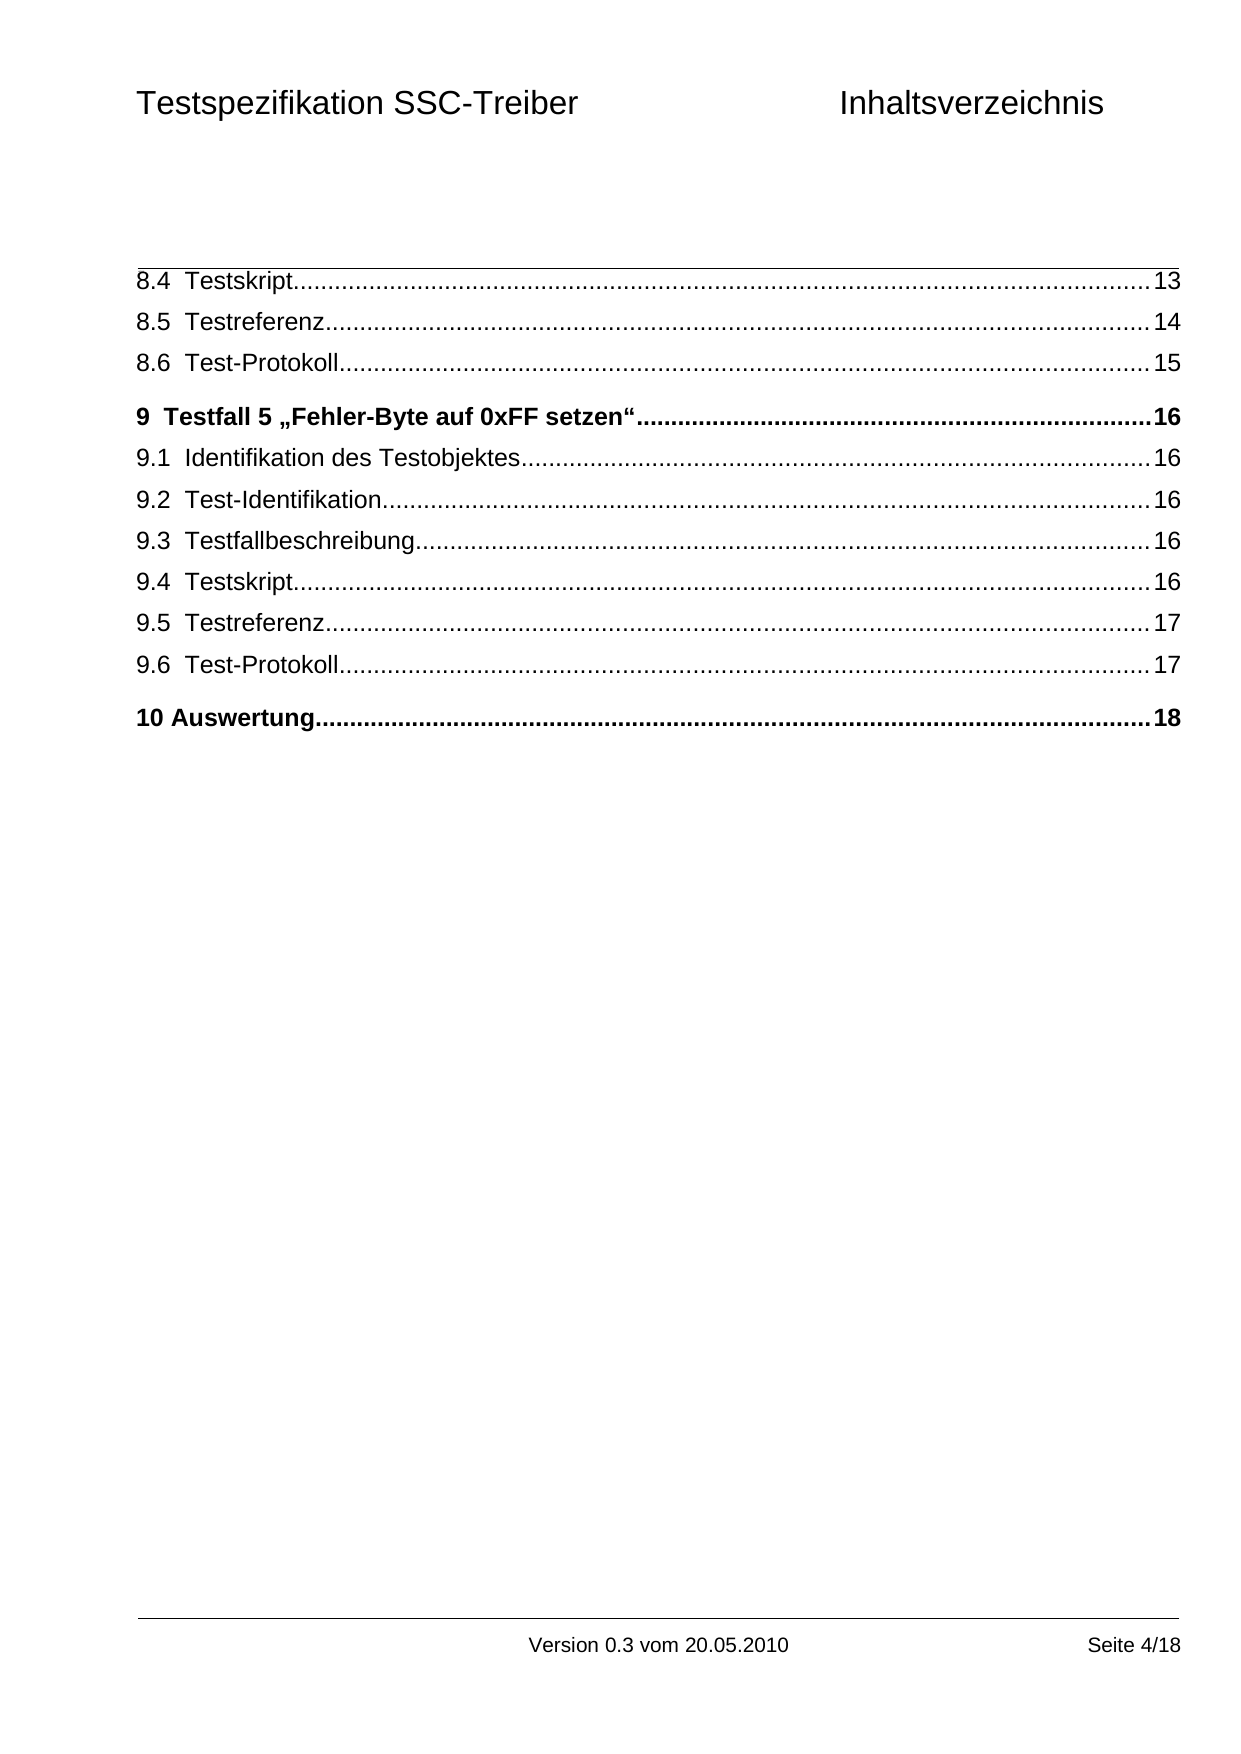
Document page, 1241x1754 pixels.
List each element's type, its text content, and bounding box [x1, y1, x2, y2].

text 10 Auswertung 18 [136, 703, 1181, 732]
text 8.4 Testskript 13 [275, 289, 1181, 294]
text 9.4 Testskript 16 [136, 567, 1181, 596]
text 9 Testfall 5 „Fehler-Byte auf 0xFF setzen“ 16 [136, 402, 1181, 431]
text 8.4 Testskript 13 [136, 289, 273, 294]
text 8.5 Testreferenz 14 [136, 307, 1181, 336]
text 9.2 Test-Identifikation 16 [136, 484, 1181, 513]
text 8.6 Test-Protokoll 15 [136, 348, 1181, 377]
text 9.3 Testfallbeschreibung 16 [136, 526, 1181, 554]
text 9.1 Identifikation des Testobjektes 16 [136, 443, 1181, 472]
text 9.5 Testreferenz 17 [136, 608, 1181, 637]
text 9.6 Test-Protokoll 17 [136, 649, 1181, 678]
